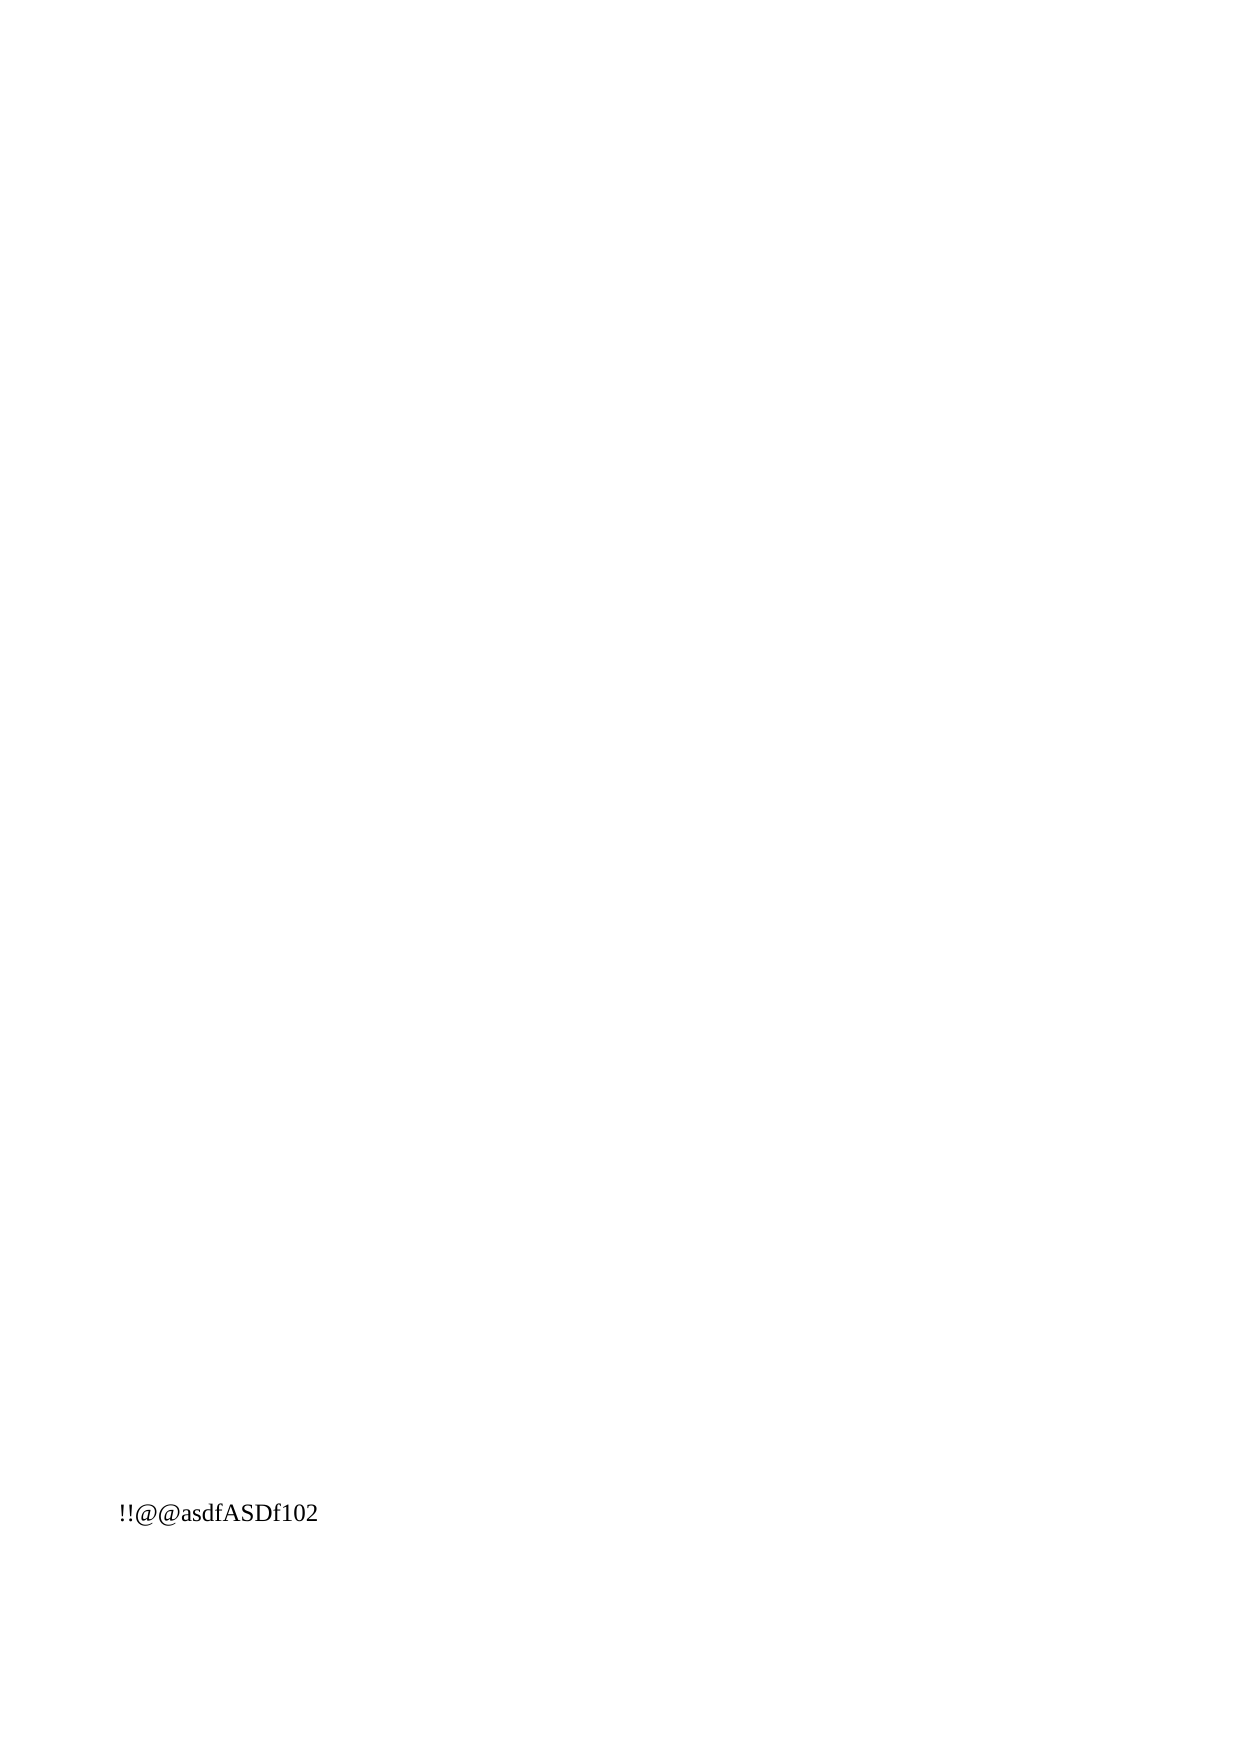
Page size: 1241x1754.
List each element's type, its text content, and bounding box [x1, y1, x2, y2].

text !!@@asdfASDf102 [118, 1498, 1122, 1527]
